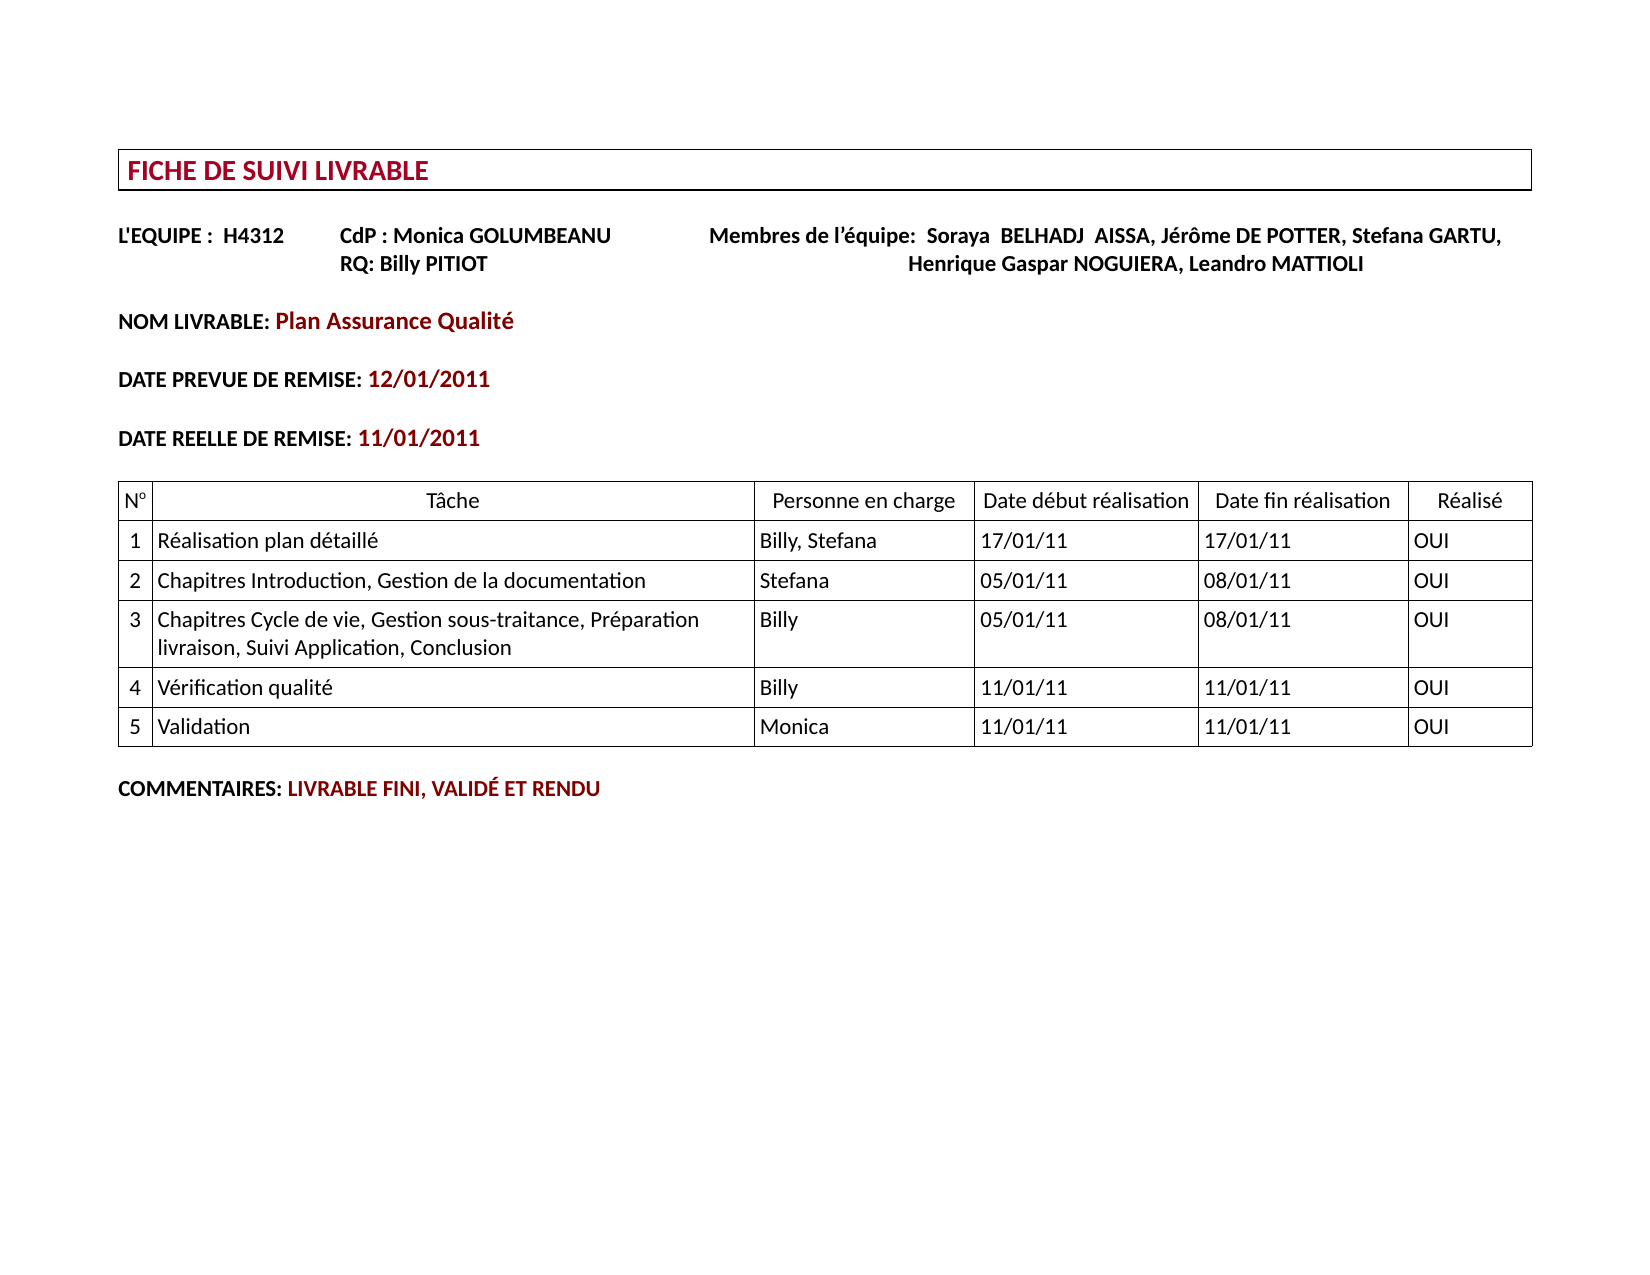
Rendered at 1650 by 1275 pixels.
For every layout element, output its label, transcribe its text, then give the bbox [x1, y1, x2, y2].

text RQ: Billy PITIOT Henrique Gaspar NOGUIERA, Leandro MATTIOLI [118, 249, 1532, 277]
table_cell Vérification qualité [153, 668, 754, 707]
table_cell 4 [119, 668, 152, 707]
table_cell 5 [119, 708, 152, 746]
table_cell 08/01/11 [1199, 561, 1408, 599]
table_header Date début réalisation [975, 482, 1198, 520]
table_header No [119, 482, 152, 520]
table_cell 2 [119, 561, 152, 599]
table_cell Billy, Stefana [755, 521, 974, 560]
table_cell OUI [1409, 601, 1532, 667]
table_header Tâche [153, 482, 754, 520]
table_cell 08/01/11 [1199, 601, 1408, 667]
table_cell 11/01/11 [1199, 708, 1408, 746]
table_cell 05/01/11 [975, 601, 1198, 667]
text COMMENTAIRES: LIVRABLE FINI, VALIDÉ ET RENDU [118, 774, 1532, 802]
table_header Personne en charge [755, 482, 974, 520]
table_header Réalisé [1409, 482, 1532, 520]
table_cell Stefana [755, 561, 974, 599]
table_cell 11/01/11 [975, 708, 1198, 746]
table_cell OUI [1409, 708, 1532, 746]
table_cell Monica [755, 708, 974, 746]
table_cell 11/01/11 [1199, 668, 1408, 707]
text FICHE DE SUIVI LIVRABLE [119, 150, 1531, 189]
table_cell 05/01/11 [975, 561, 1198, 599]
text NOM LIVRABLE: Plan Assurance Qualité [118, 305, 1532, 336]
table_header Date fin réalisation [1199, 482, 1408, 520]
text L'EQUIPE : H4312 CdP : Monica GOLUMBEANU Membres de l’équipe: Soraya BELHADJ AISSA, Jérôme DE POTTER, Stefana GARTU, [118, 221, 1532, 249]
table_cell Chapitres Introduction, Gestion de la documentation [153, 561, 754, 599]
table_cell OUI [1409, 668, 1532, 707]
table_cell Validation [153, 708, 754, 746]
text DATE PREVUE DE REMISE: 12/01/2011 [118, 364, 1532, 394]
table_cell 11/01/11 [975, 668, 1198, 707]
table_cell 17/01/11 [1199, 521, 1408, 560]
text DATE REELLE DE REMISE: 11/01/2011 [118, 422, 1532, 453]
table_cell OUI [1409, 561, 1532, 599]
table_cell OUI [1409, 521, 1532, 560]
table_cell Réalisation plan détaillé [153, 521, 754, 560]
table_cell 3 [119, 601, 152, 667]
table_cell Billy [755, 668, 974, 707]
table_cell Chapitres Cycle de vie, Gestion sous-traitance, Préparation livraison, Suivi Application, Conclusion [153, 601, 754, 667]
table_cell 17/01/11 [975, 521, 1198, 560]
table_cell Billy [755, 601, 974, 667]
table_cell 1 [119, 521, 152, 560]
